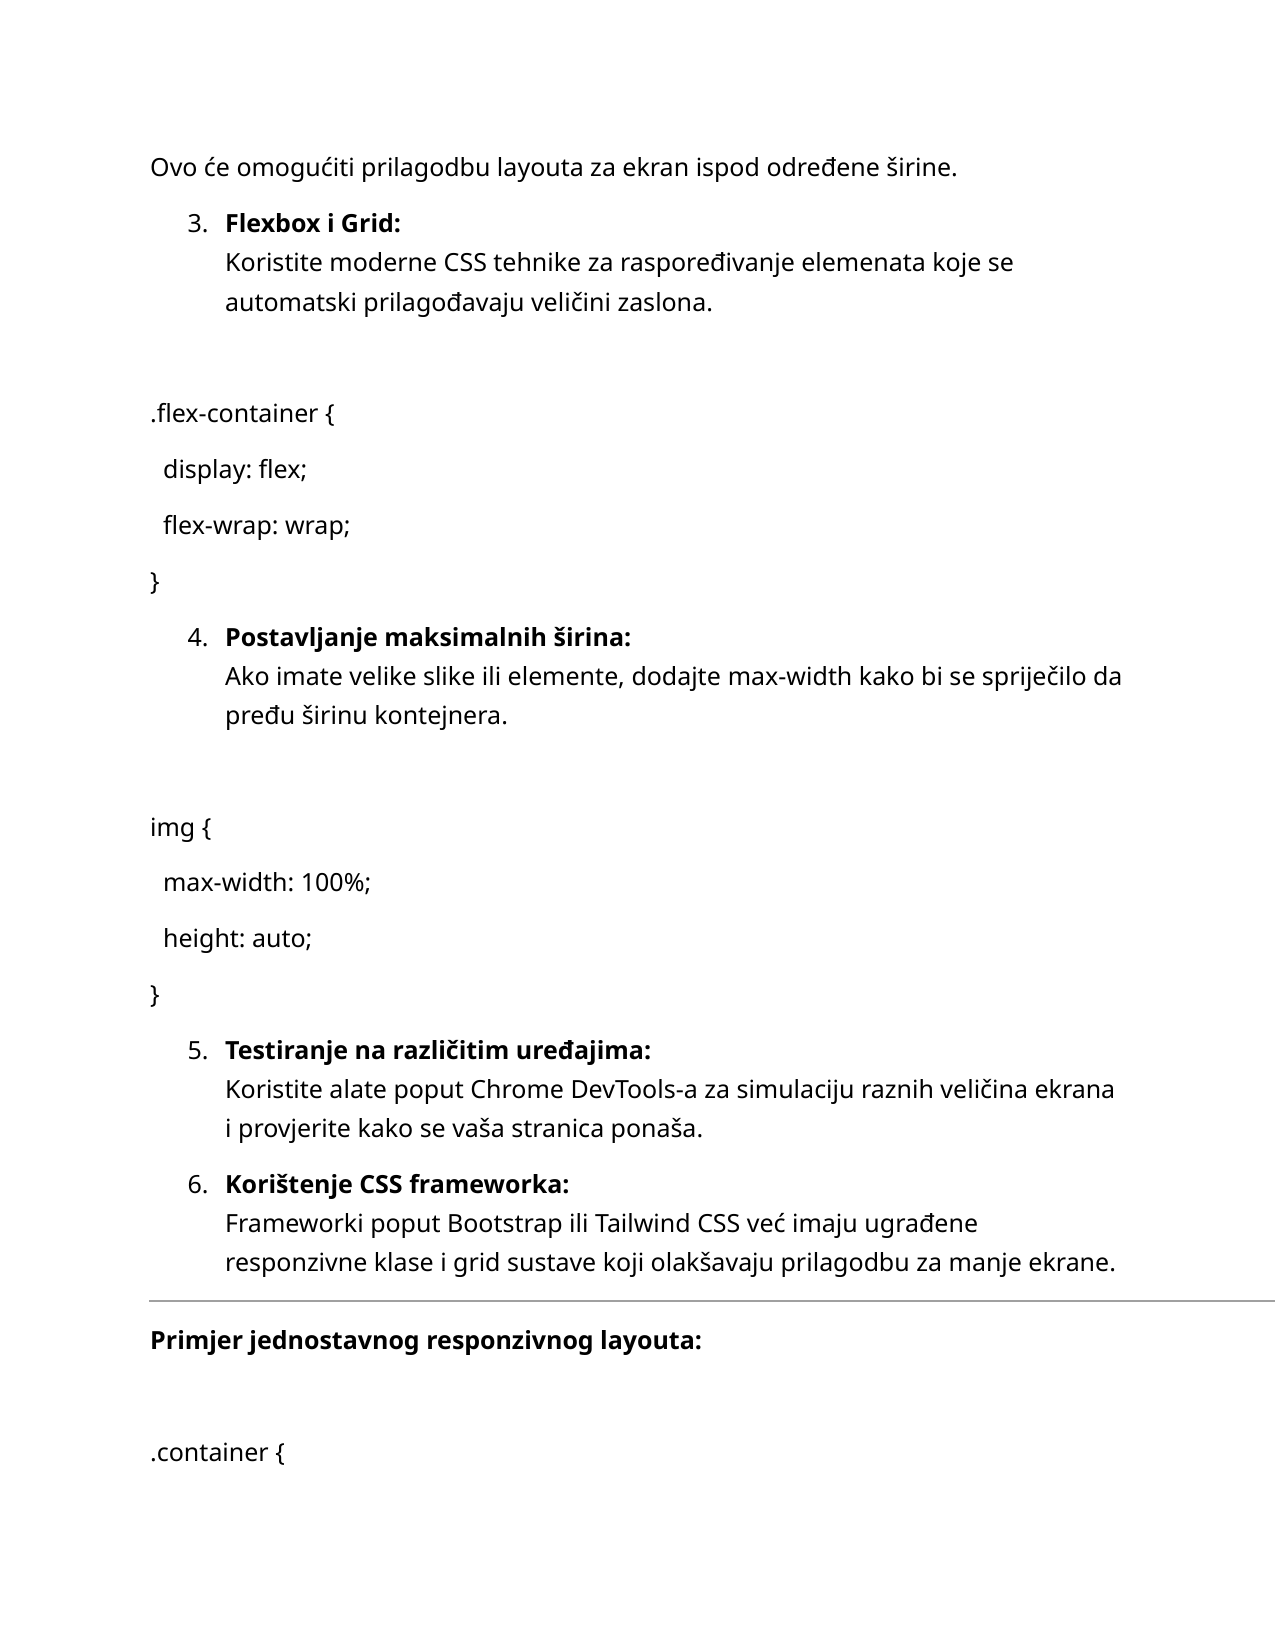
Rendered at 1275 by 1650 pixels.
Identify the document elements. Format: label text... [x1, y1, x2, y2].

text .flex-container { [150, 396, 1125, 430]
text } [150, 563, 1125, 597]
text .container { [150, 1434, 1125, 1469]
text Ovo će omogućiti prilagodbu layouta za ekran ispod određene širine. [150, 150, 1125, 184]
list Testiranje na različitim uređajima: Koristite alate poput Chrome DevTools-a za simulaciju raznih veličina ekrana i provjerite kako se vaša stranica ponaša. [187, 1032, 1125, 1145]
text max-width: 100%; [150, 865, 1125, 899]
text flex-wrap: wrap; [150, 507, 1125, 542]
text height: auto; [150, 921, 1125, 955]
list Postavljanje maksimalnih širina: Ako imate velike slike ili elemente, dodajte max-width kako bi se spriječilo da pređu širinu kontejnera. [187, 619, 1125, 732]
text img { [150, 809, 1125, 843]
text display: flex; [150, 452, 1125, 486]
text Primjer jednostavnog responzivnog layouta: [150, 1323, 1125, 1357]
text } [150, 977, 1125, 1011]
list Flexbox i Grid: Koristite moderne CSS tehnike za raspoređivanje elemenata koje se automatski prilagođavaju veličini zaslona. [187, 206, 1125, 318]
list Korištenje CSS frameworka: Frameworki poput Bootstrap ili Tailwind CSS već imaju ugrađene responzivne klase i grid sustave koji olakšavaju prilagodbu za manje ekrane. [187, 1167, 1125, 1279]
